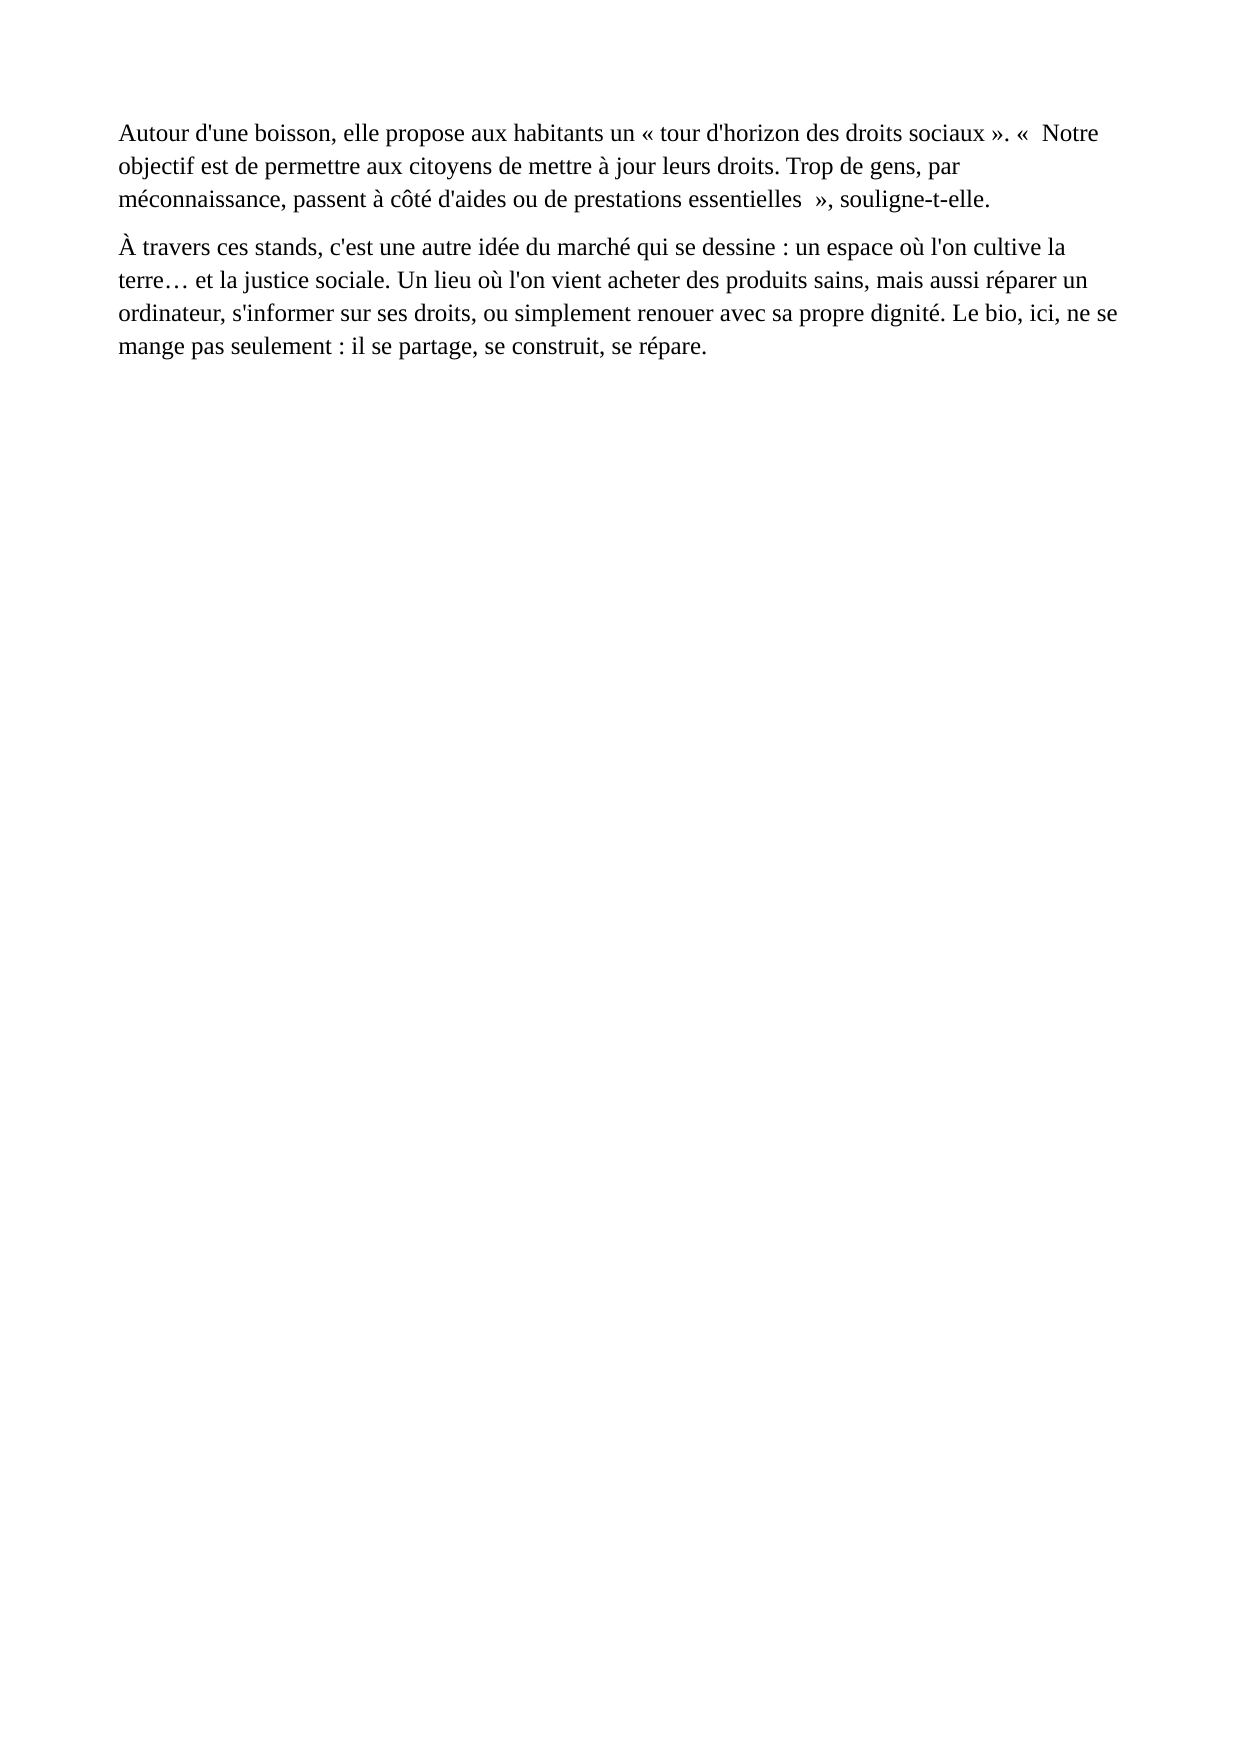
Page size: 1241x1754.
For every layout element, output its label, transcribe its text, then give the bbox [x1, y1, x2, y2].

text À travers ces stands, c'est une autre idée du marché qui se dessine : un espace où l'on cultive la terre… et la justice sociale. Un lieu où l'on vient acheter des produits sains, mais aussi réparer un ordinateur, s'informer sur ses droits, ou simplement renouer avec sa propre dignité. Le bio, ici, ne se mange pas seulement : il se partage, se construit, se répare. [118, 232, 1122, 359]
text Autour d'une boisson, elle propose aux habitants un « tour d'horizon des droits sociaux ». « Notre objectif est de permettre aux citoyens de mettre à jour leurs droits. Trop de gens, par méconnaissance, passent à côté d'aides ou de prestations essentielles », souligne-t-elle. [118, 118, 1122, 213]
